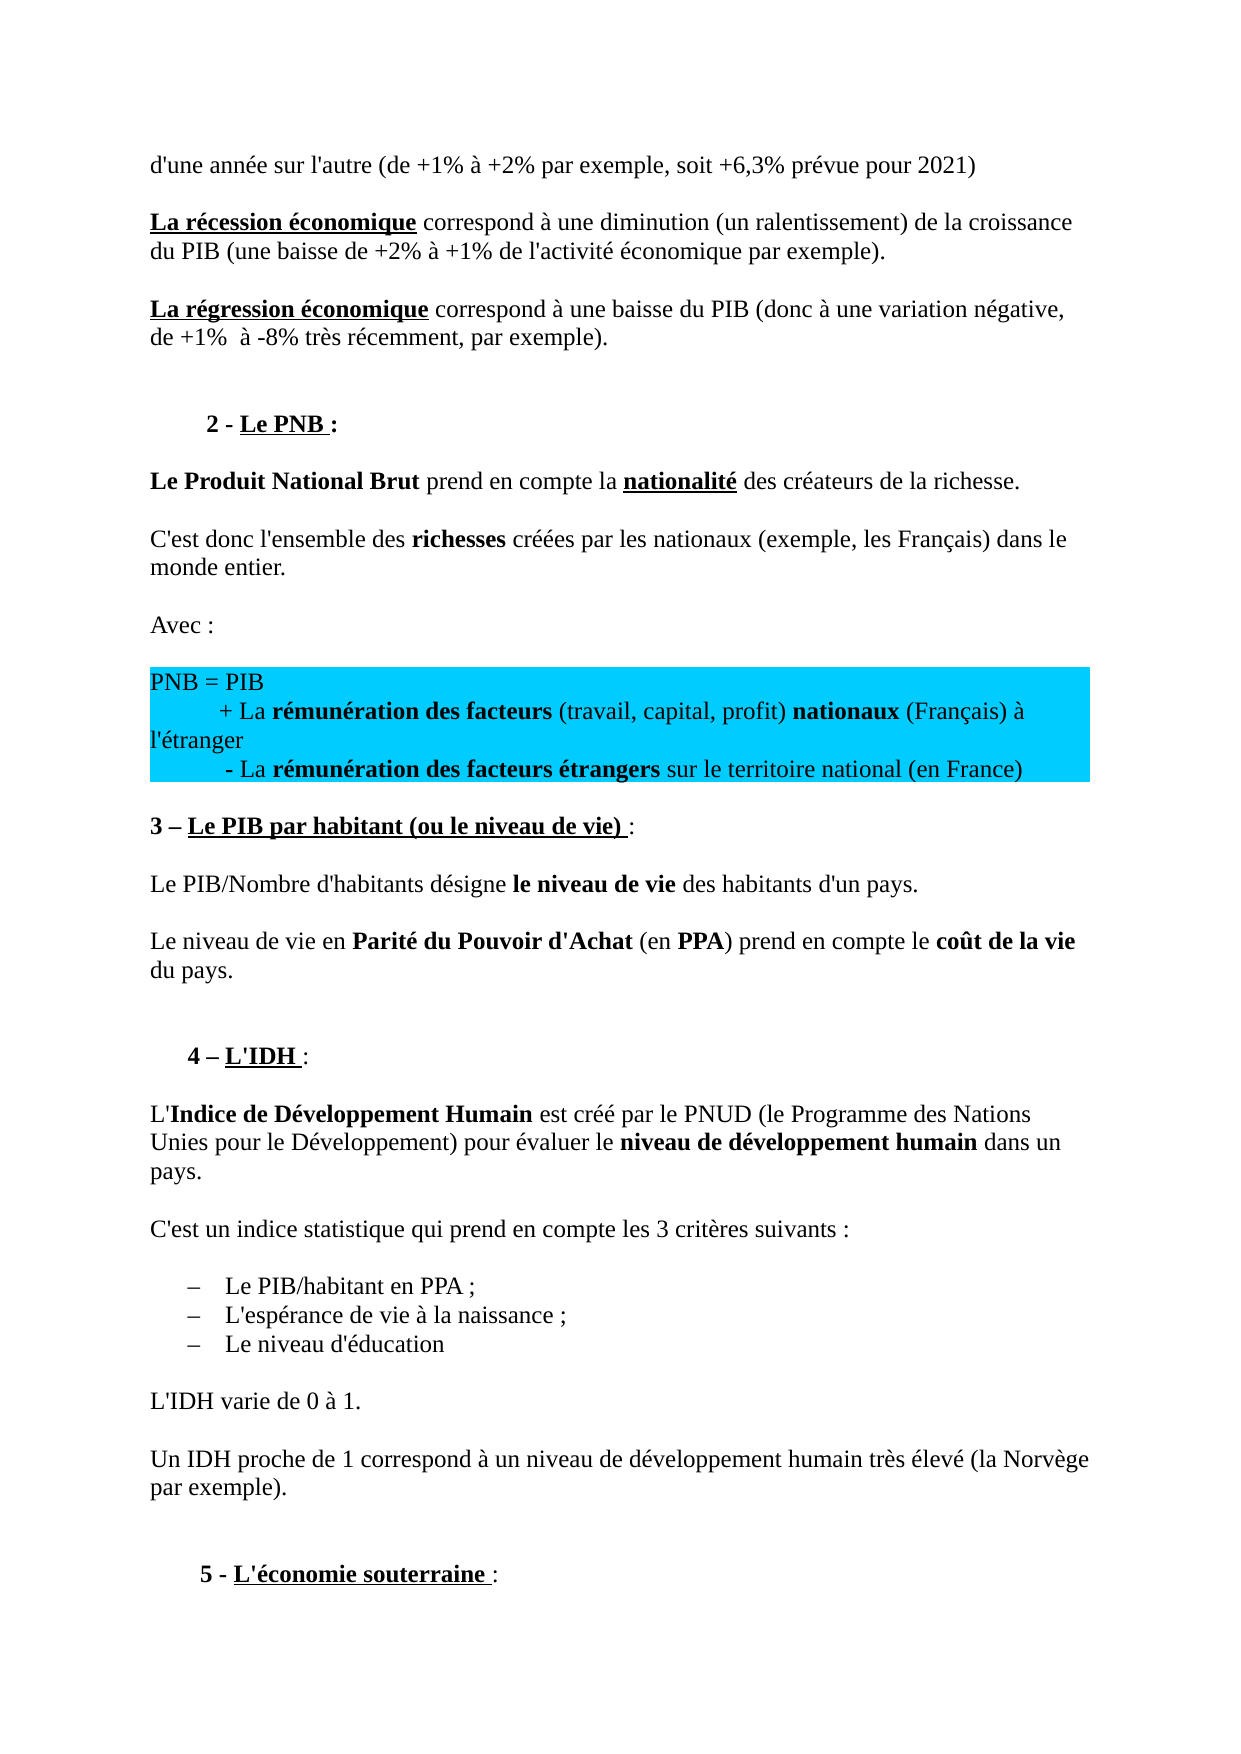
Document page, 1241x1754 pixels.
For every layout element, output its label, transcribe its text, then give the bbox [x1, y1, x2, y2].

list Le niveau d'éducation [187, 1329, 1090, 1357]
text Le PIB/Nombre d'habitants désigne le niveau de vie des habitants d'un pays. [150, 869, 1090, 897]
text d'une année sur l'autre (de +1% à +2% par exemple, soit +6,3% prévue pour 2021) [150, 150, 1090, 179]
list L'espérance de vie à la naissance ; [187, 1300, 1090, 1329]
text La récession économique correspond à une diminution (un ralentissement) de la croissance du PIB (une baisse de +2% à +1% de l'activité économique par exemple). [150, 207, 1090, 265]
text PNB = PIB [150, 667, 1090, 696]
text Le niveau de vie en Parité du Pouvoir d'Achat (en PPA) prend en compte le coût de la vie du pays. [150, 926, 1090, 984]
text L'Indice de Développement Humain est créé par le PNUD (le Programme des Nations Unies pour le Développement) pour évaluer le niveau de développement humain dans un pays. [150, 1099, 1090, 1185]
list Le PIB/habitant en PPA ; [187, 1271, 1090, 1300]
text 2 - Le PNB : [150, 409, 1090, 437]
text Un IDH proche de 1 correspond à un niveau de développement humain très élevé (la Norvège par exemple). [150, 1444, 1090, 1501]
text C'est un indice statistique qui prend en compte les 3 critères suivants : [150, 1214, 1090, 1242]
text + La rémunération des facteurs (travail, capital, profit) nationaux (Français) à l'étranger [150, 696, 1090, 754]
text L'IDH varie de 0 à 1. [150, 1386, 1090, 1415]
text C'est donc l'ensemble des richesses créées par les nationaux (exemple, les Français) dans le monde entier. [150, 524, 1090, 581]
text La régression économique correspond à une baisse du PIB (donc à une variation négative, de +1% à -8% très récemment, par exemple). [150, 294, 1090, 351]
text - La rémunération des facteurs étrangers sur le territoire national (en France) [150, 754, 1090, 782]
text 5 - L'économie souterraine : [150, 1559, 1090, 1587]
text Le Produit National Brut prend en compte la nationalité des créateurs de la richesse. [150, 466, 1090, 495]
text 3 – Le PIB par habitant (ou le niveau de vie) : [150, 811, 1090, 840]
text 4 – L'IDH : [150, 1041, 1090, 1070]
text Avec : [150, 610, 1090, 639]
